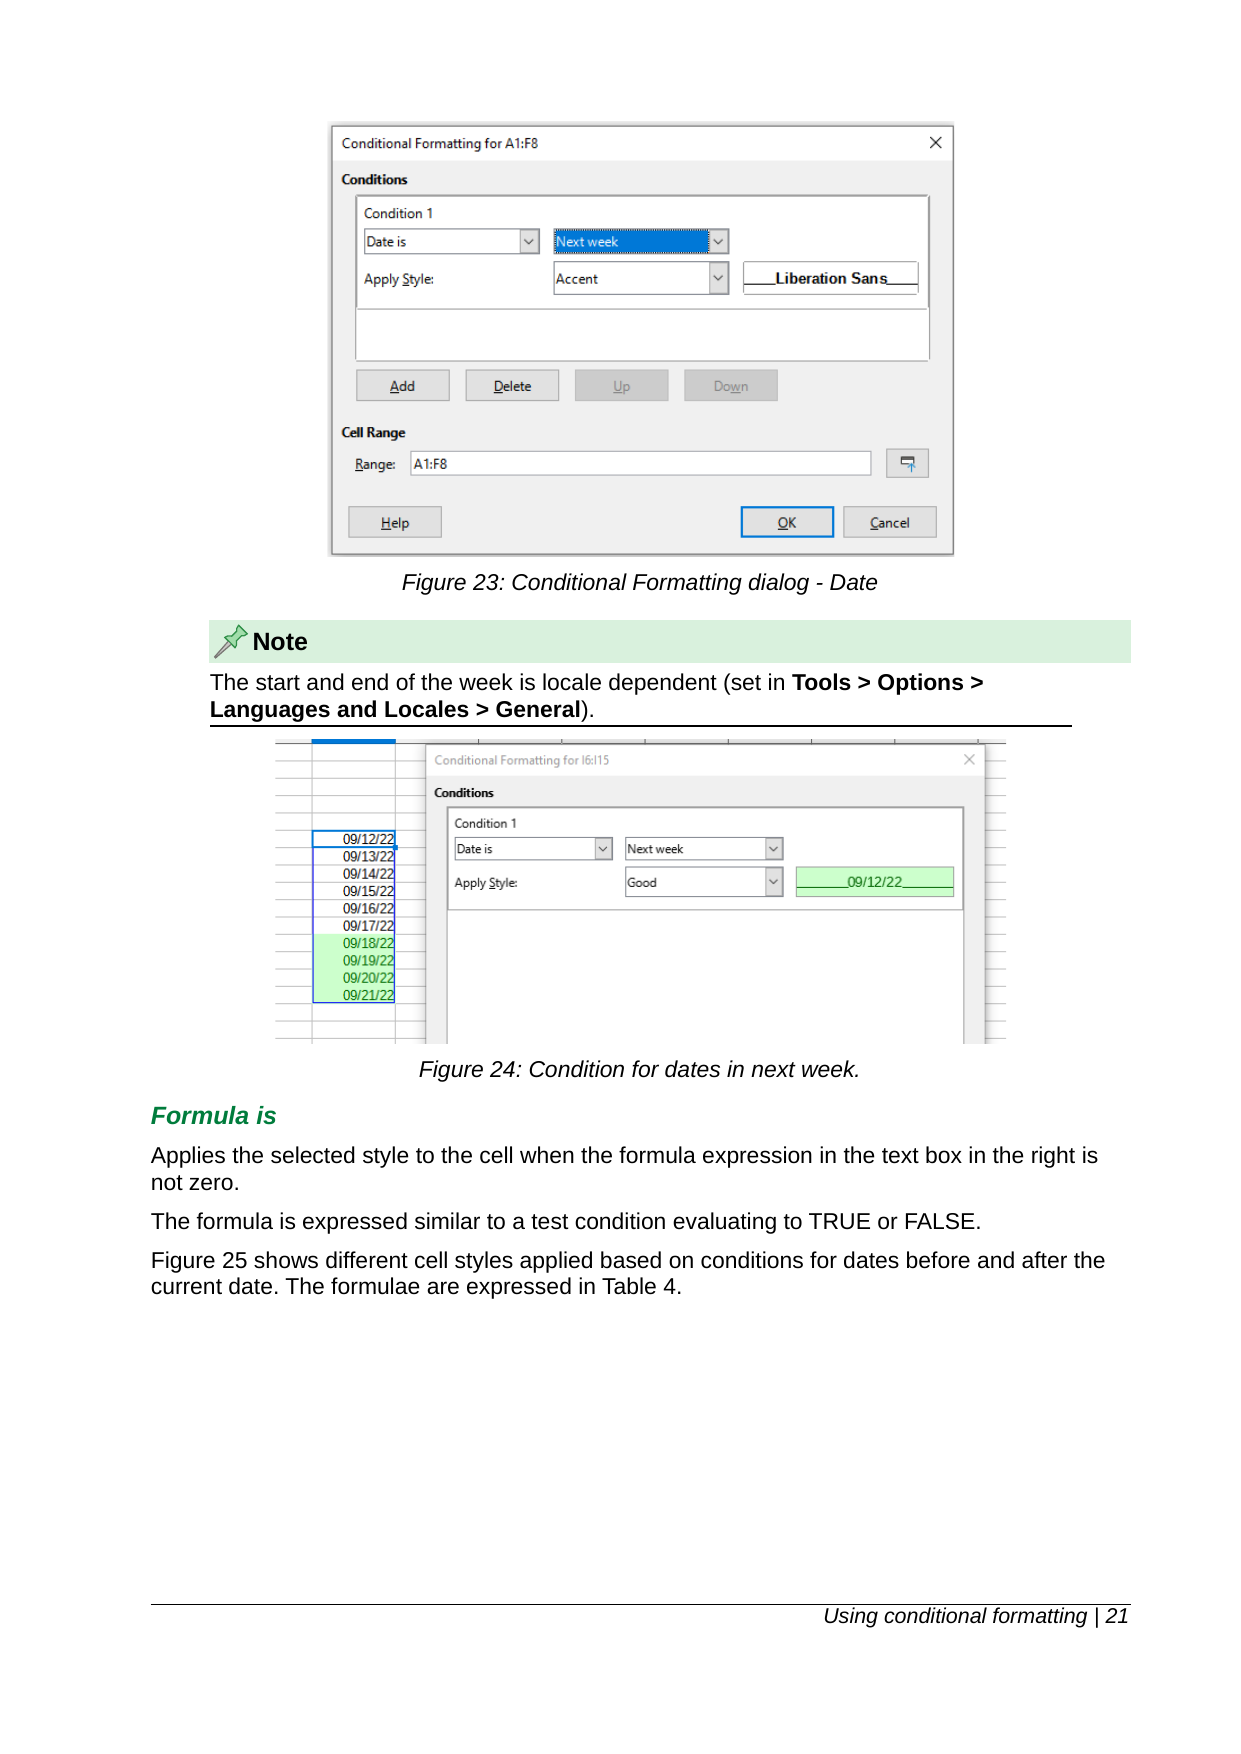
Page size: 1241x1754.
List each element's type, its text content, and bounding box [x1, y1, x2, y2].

text The start and end of the week is locale dependent (set in Tools > Options > Languages and Locales > General). [209, 669, 1072, 727]
text Figure 23: Conditional Formatting dialog - Date [327, 569, 954, 595]
text Applies the selected style to the cell when the formula expression in the text box in the right is not zero. [151, 1142, 1131, 1195]
subtitle Note [209, 620, 1131, 663]
text The formula is expressed similar to a test condition evaluating to TRUE or FALSE. [151, 1208, 1131, 1234]
text Figure 24: Condition for dates in next week. [275, 1056, 1006, 1082]
picture [275, 739, 1007, 1044]
picture [327, 121, 955, 557]
text Figure 25 shows different cell styles applied based on conditions for dates before and after the current date. The formulae are expressed in Table 4. [151, 1247, 1131, 1299]
subtitle Formula is [151, 1101, 1131, 1130]
